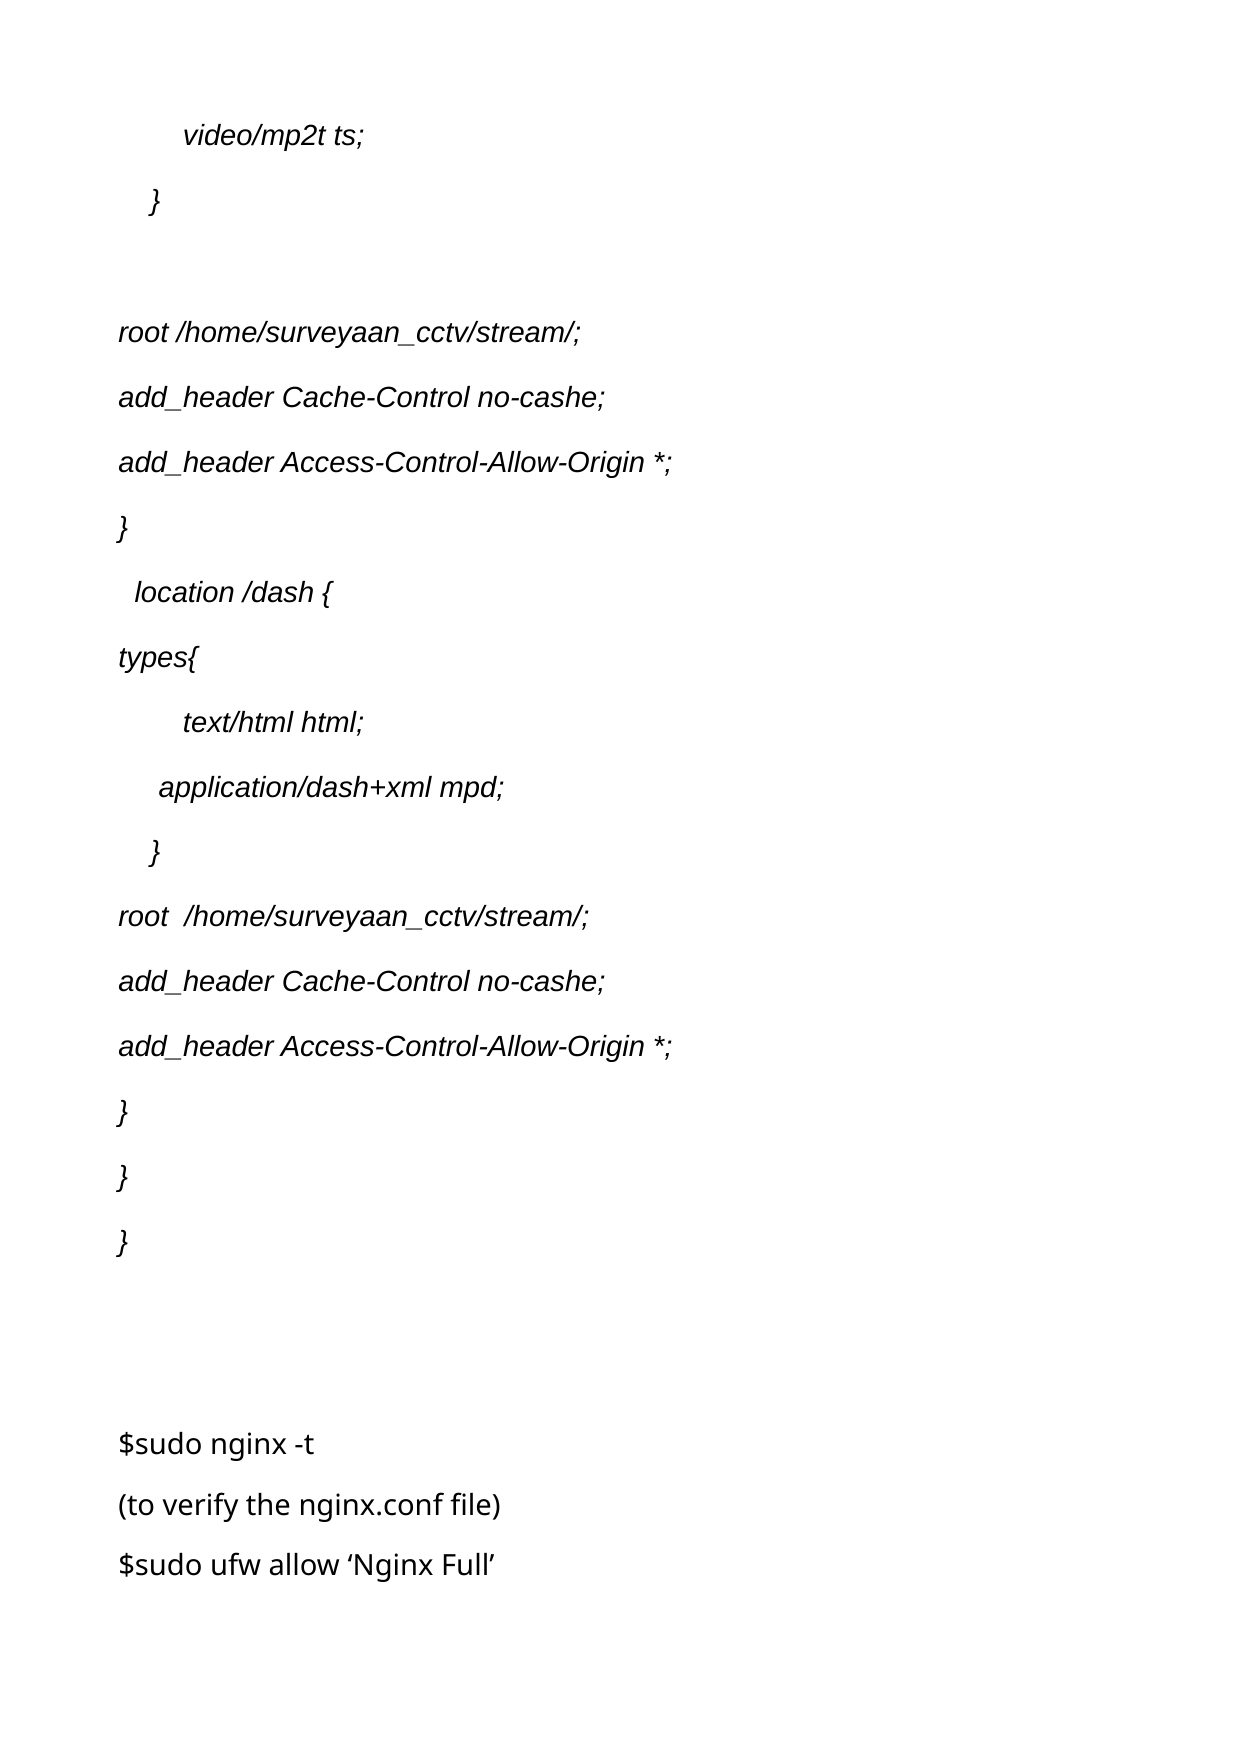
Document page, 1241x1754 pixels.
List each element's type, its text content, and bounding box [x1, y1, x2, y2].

text add_header Cache-Control no-cashe; [118, 964, 1122, 998]
text root /home/surveyaan_cctv/stream/; [118, 899, 1122, 933]
text add_header Cache-Control no-cashe; [118, 380, 1122, 414]
text } [118, 1224, 1122, 1257]
text $sudo ufw allow ‘Nginx Full’ [118, 1544, 1122, 1584]
text location /dash { [118, 575, 1122, 608]
text } [118, 834, 1122, 868]
text add_header Access-Control-Allow-Origin *; [118, 1029, 1122, 1063]
text root /home/surveyaan_cctv/stream/; [118, 315, 1122, 349]
text } [118, 1094, 1122, 1128]
text application/dash+xml mpd; [118, 769, 1122, 803]
text } [118, 510, 1122, 543]
text (to verify the nginx.conf file) [118, 1484, 1122, 1523]
text text/html html; [118, 705, 1122, 738]
text } [118, 183, 1122, 217]
text types{ [118, 640, 1122, 673]
text video/mp2t ts; [118, 118, 1122, 152]
text $sudo nginx -t [118, 1423, 1122, 1463]
text } [118, 1159, 1122, 1192]
text add_header Access-Control-Allow-Origin *; [118, 445, 1122, 479]
